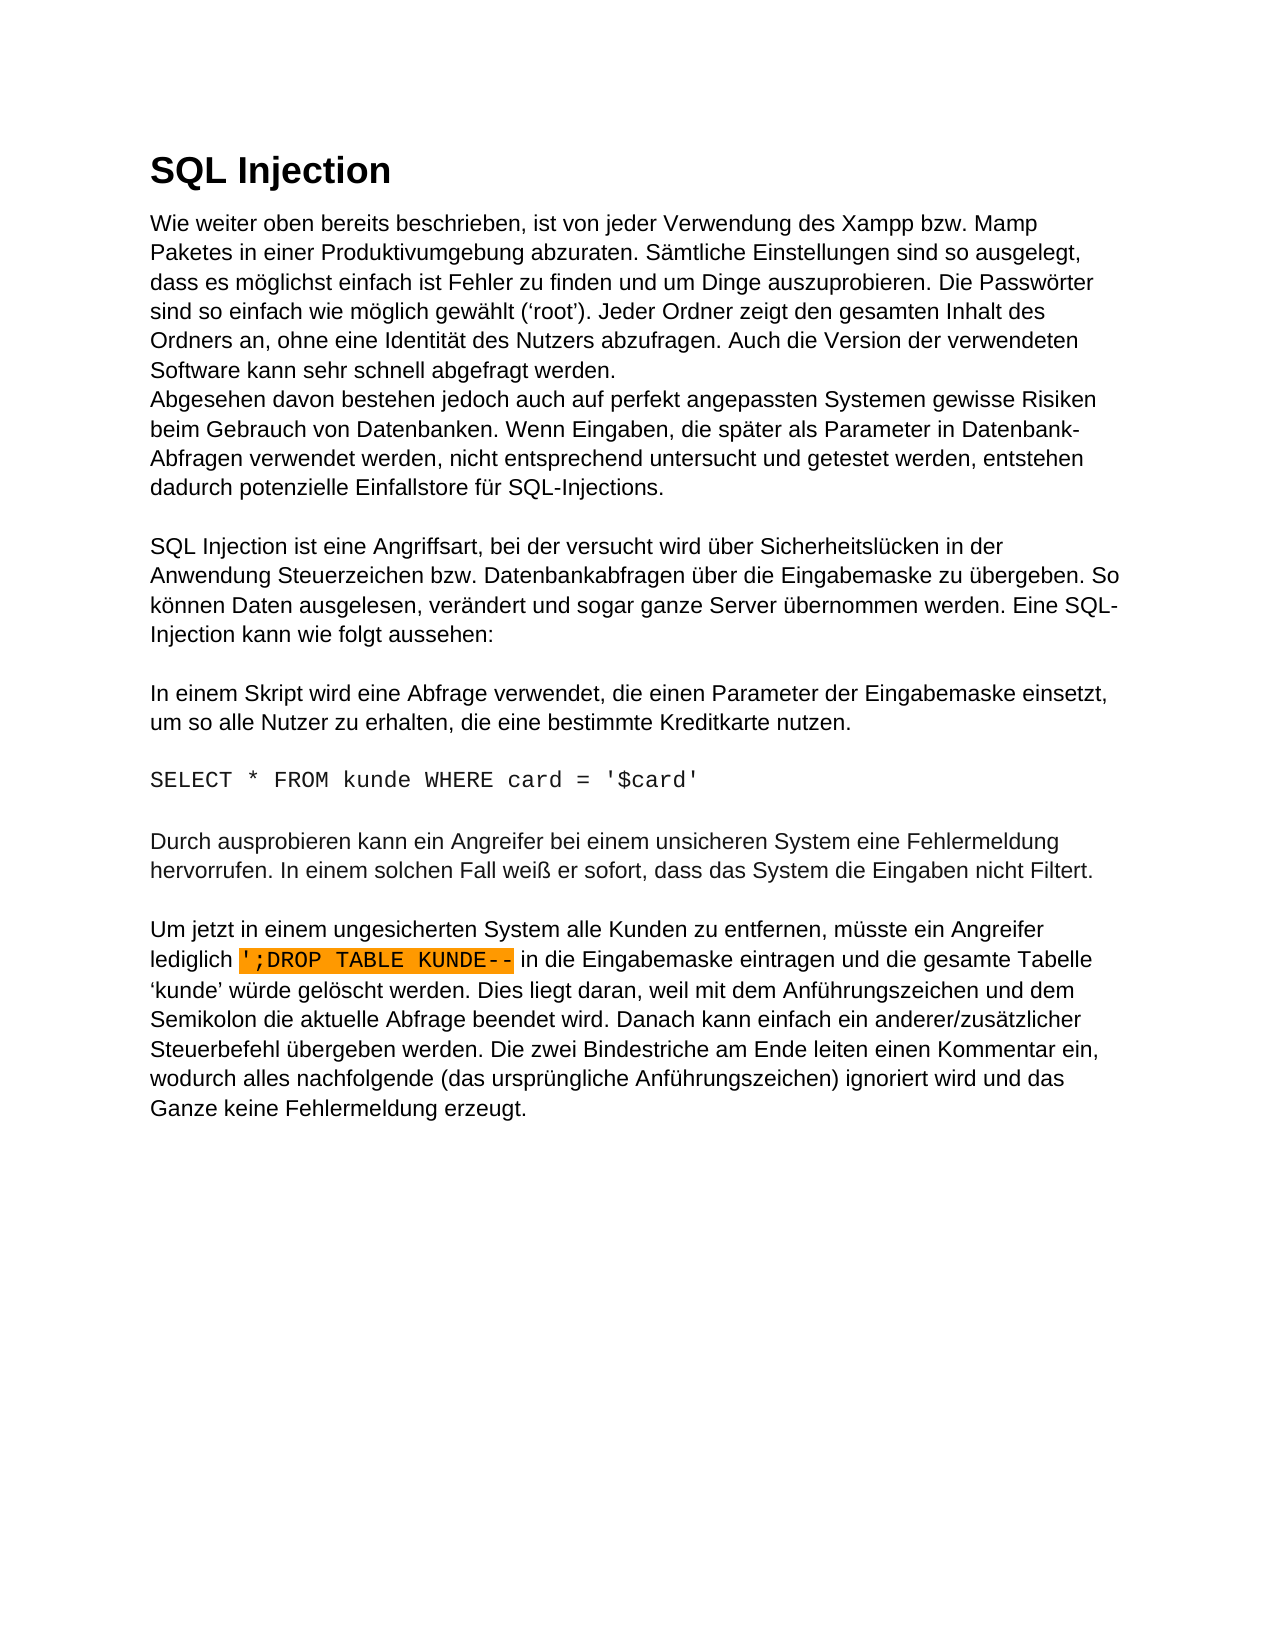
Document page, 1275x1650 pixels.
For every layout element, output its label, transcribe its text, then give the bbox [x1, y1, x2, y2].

text SQL Injection ist eine Angriffsart, bei der versucht wird über Sicherheitslücken in der Anwendung Steuerzeichen bzw. Datenbankabfragen über die Eingabemaske zu übergeben. So können Daten ausgelesen, verändert und sogar ganze Server übernommen werden. Eine SQL-Injection kann wie folgt aussehen: [150, 534, 1125, 647]
text Wie weiter oben bereits beschrieben, ist von jeder Verwendung des Xampp bzw. Mamp Paketes in einer Produktivumgebung abzuraten. Sämtliche Einstellungen sind so ausgelegt, dass es möglichst einfach ist Fehler zu finden und um Dinge auszuprobieren. Die Passwörter sind so einfach wie möglich gewählt (‘root’). Jeder Ordner zeigt den gesamten Inhalt des Ordners an, ohne eine Identität des Nutzers abzufragen. Auch die Version der verwendeten Software kann sehr schnell abgefragt werden. [150, 211, 1125, 383]
subtitle SQL Injection [150, 150, 1125, 192]
text In einem Skript wird eine Abfrage verwendet, die einen Parameter der Eingabemaske einsetzt, um so alle Nutzer zu erhalten, die eine bestimmte Kreditkarte nutzen. SELECT * FROM kunde WHERE card = '$card' [150, 681, 1125, 795]
text Abgesehen davon bestehen jedoch auch auf perfekt angepassten Systemen gewisse Risiken beim Gebrauch von Datenbanken. Wenn Eingaben, die später als Parameter in Datenbank-Abfragen verwendet werden, nicht entsprechend untersucht und getestet werden, entstehen dadurch potenzielle Einfallstore für SQL-Injections. [150, 387, 1125, 501]
text Durch ausprobieren kann ein Angreifer bei einem unsicheren System eine Fehlermeldung hervorrufen. In einem solchen Fall weiß er sofort, dass das System die Eingaben nicht Filtert. [150, 828, 1125, 883]
text Um jetzt in einem ungesicherten System alle Kunden zu entfernen, müsste ein Angreifer lediglich ';DROP TABLE KUNDE-- in die Eingabemaske eintragen und die gesamte Tabelle ‘kunde’ würde gelöscht werden. Dies liegt daran, weil mit dem Anführungszeichen und dem Semikolon die aktuelle Abfrage beendet wird. Danach kann einfach ein anderer/zusätzlicher Steuerbefehl übergeben werden. Die zwei Bindestriche am Ende leiten einen Kommentar ein, wodurch alles nachfolgende (das ursprüngliche Anführungszeichen) ignoriert wird und das Ganze keine Fehlermeldung erzeugt. [150, 917, 1125, 1121]
